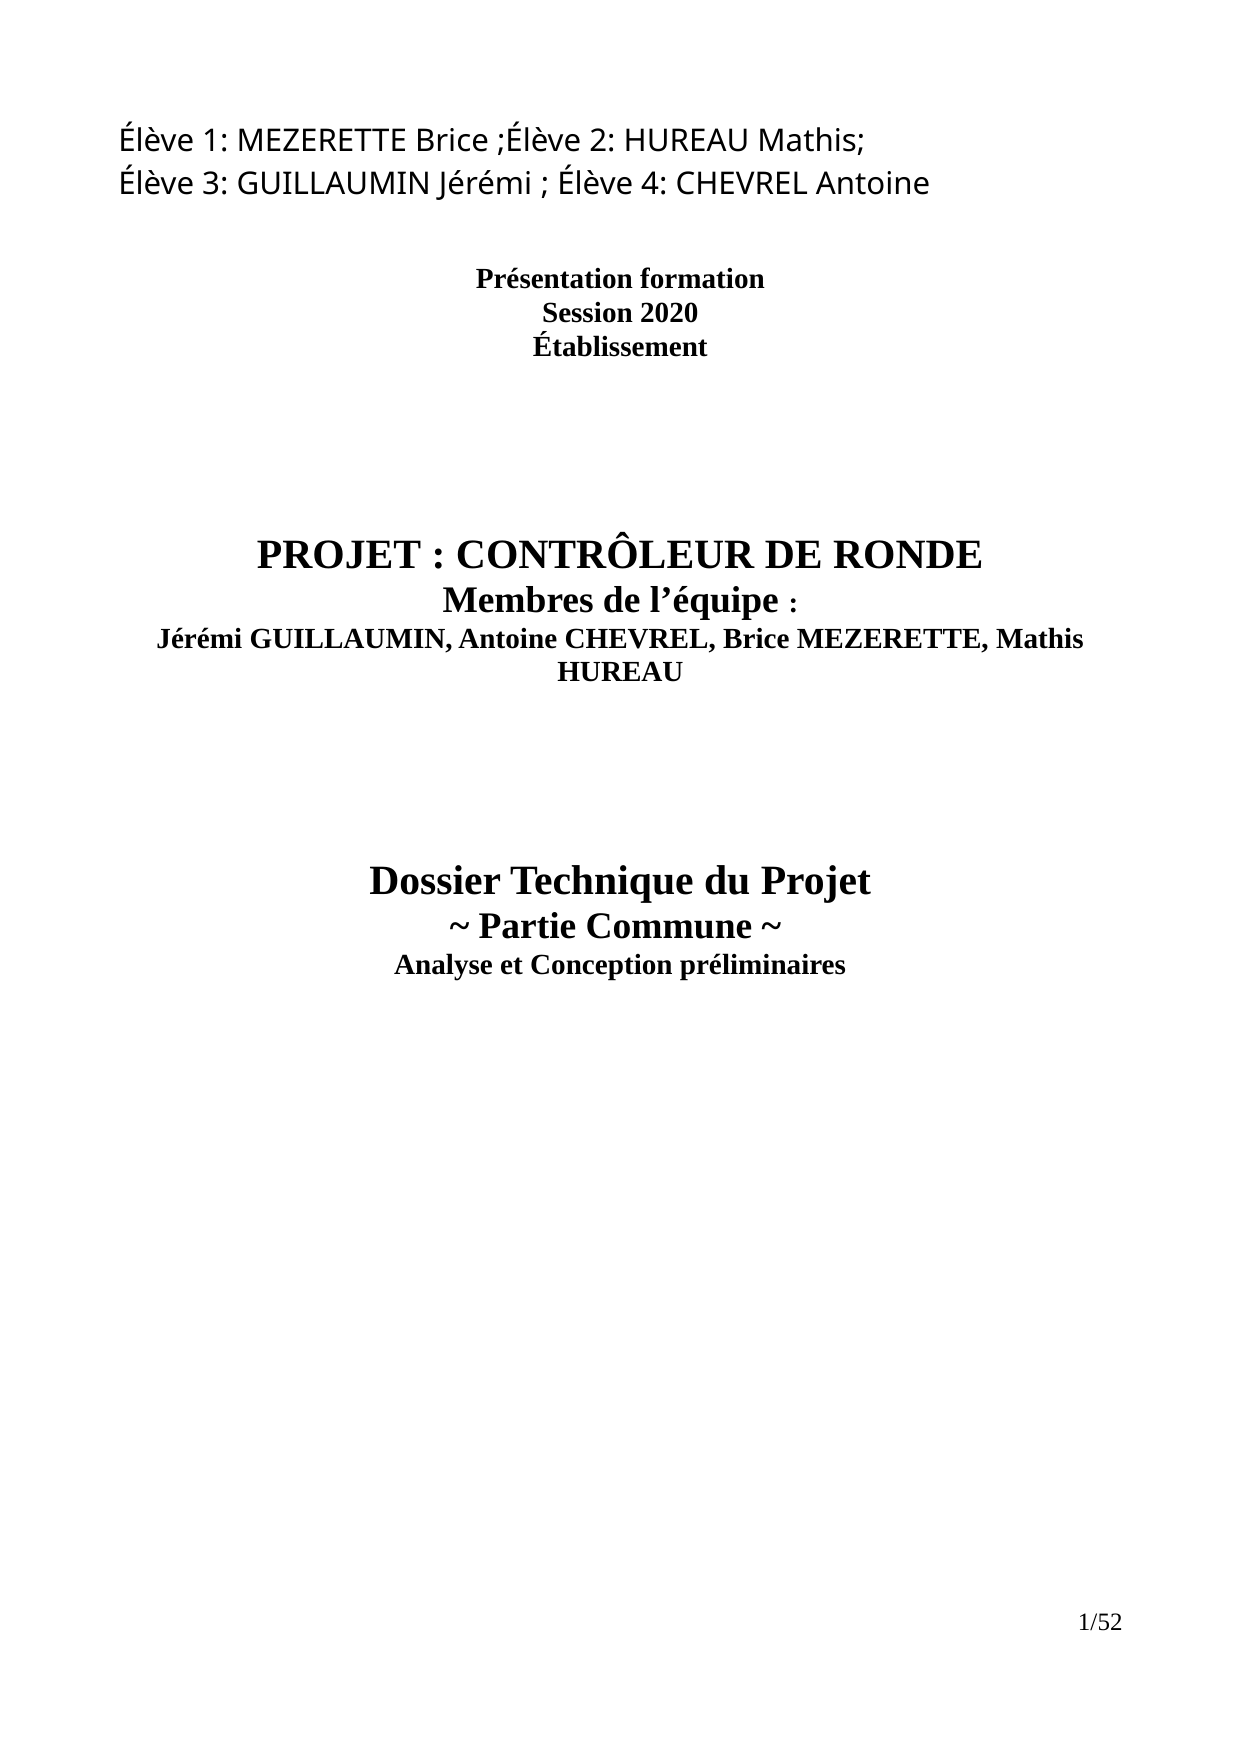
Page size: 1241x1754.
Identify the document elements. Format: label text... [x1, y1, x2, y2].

text ~ Partie Commune ~ [118, 904, 1122, 947]
text Établissement [118, 329, 1122, 362]
text Membres de l’équipe : [118, 578, 1122, 621]
text Analyse et Conception préliminaires [118, 947, 1122, 980]
text Jérémi GUILLAUMIN, Antoine CHEVREL, Brice MEZERETTE, Mathis HUREAU [118, 621, 1122, 688]
text Dossier Technique du Projet [118, 856, 1122, 904]
text PROJET : CONTRÔLEUR DE RONDE [118, 530, 1122, 578]
text Présentation formation [118, 262, 1122, 295]
text Session 2020 [118, 295, 1122, 329]
